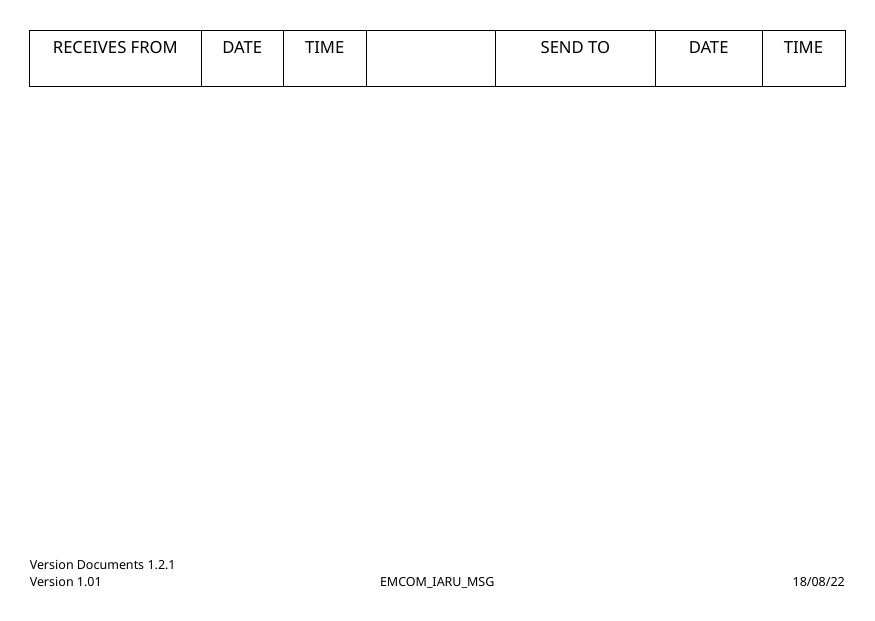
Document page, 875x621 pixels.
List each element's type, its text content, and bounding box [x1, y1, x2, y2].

table_header TIME [284, 31, 366, 86]
table_header [367, 31, 495, 86]
table_header RECEIVES FROM [30, 31, 201, 86]
table_header SEND TO [496, 31, 655, 86]
table_header DATE [656, 31, 762, 86]
table_header TIME [763, 31, 845, 86]
table_header DATE [202, 31, 283, 86]
